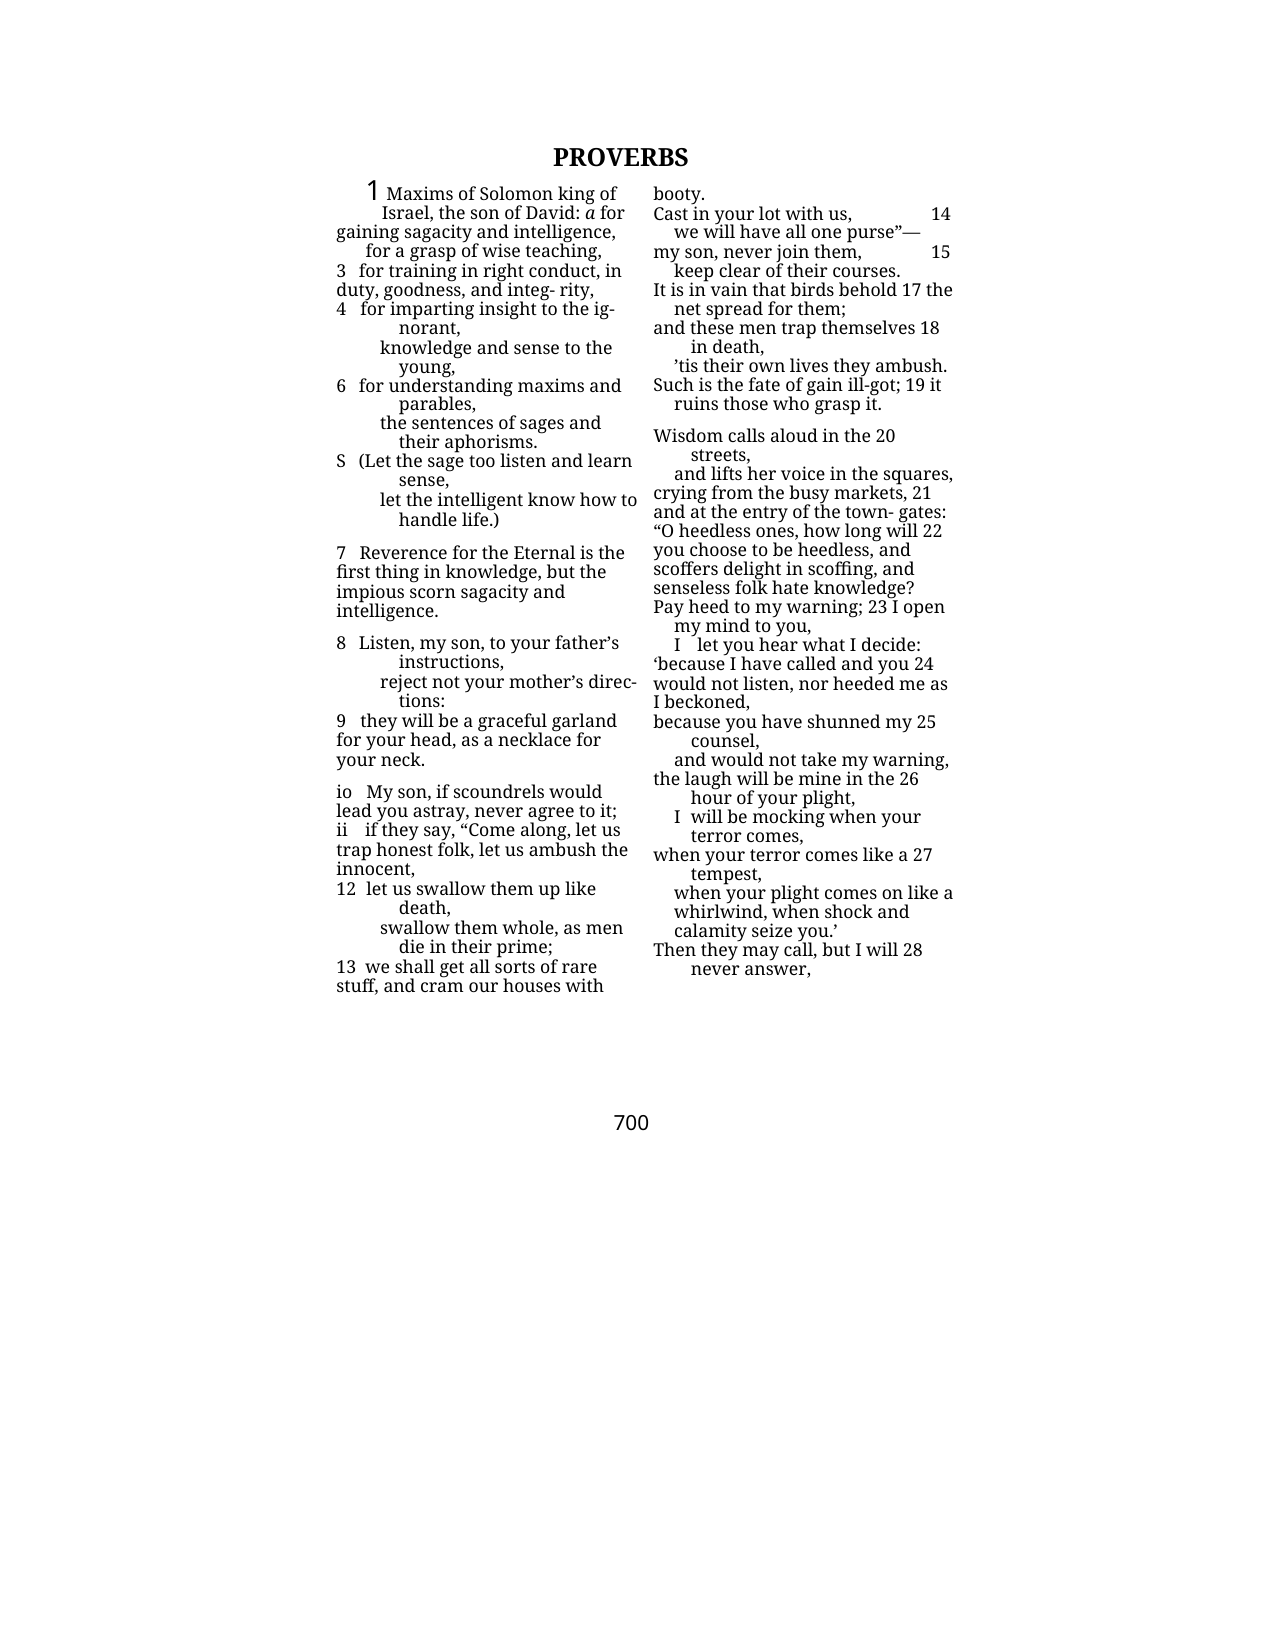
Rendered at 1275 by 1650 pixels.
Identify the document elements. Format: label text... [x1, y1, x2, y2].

text ’tis their own lives they am­bush. [674, 357, 955, 376]
list let you hear what I decide: [674, 637, 955, 656]
text It is in vain that birds behold 17 the net spread for them; [653, 281, 955, 319]
list will be mocking when your terror comes, [674, 808, 955, 846]
text and lifts her voice in the squares, [674, 465, 955, 484]
text for a grasp of wise teaching, [336, 242, 638, 261]
text because you have shunned my 25 counsel, [653, 713, 955, 751]
list Listen, my son, to your father’s instructions, [336, 634, 638, 673]
text we will have all one purse”— [674, 224, 955, 243]
text reject not your mother’s direc­tions: [380, 673, 638, 712]
list they will be a graceful garland for your head, as a necklace for your neck. [336, 712, 638, 770]
list if they say, “Come along, let us trap honest folk, let us ambush the innocent, [336, 821, 638, 880]
list for imparting insight to the ig­norant, [336, 300, 638, 338]
text and would not take my warn­ing, [674, 751, 955, 770]
text swallow them whole, as men die in their prime; [380, 919, 638, 958]
text crying from the busy markets, 21 and at the entry of the town- gates: [653, 484, 955, 522]
text let the intelligent know how to handle life.) [380, 491, 638, 531]
text when your terror comes like a 27 tempest, [653, 846, 955, 884]
text “O heedless ones, how long will 22 you choose to be heedless, and scoffers delight in scoffing, and senseless folk hate knowl­edge? [653, 522, 955, 598]
text knowledge and sense to the young, [380, 338, 638, 377]
text keep clear of their courses. [674, 262, 955, 281]
list booty. [653, 185, 955, 205]
text Pay heed to my warning; 23 I open my mind to you, [653, 598, 955, 637]
text ‘because I have called and you 24 would not listen, nor heeded me as I beck­oned, [653, 656, 955, 713]
text Such is the fate of gain ill-got; 19 it ruins those who grasp it. [653, 376, 955, 414]
list we shall get all sorts of rare stuff, and cram our houses with [336, 958, 638, 997]
text Cast in your lot with us, 14 [653, 205, 955, 224]
list let us swallow them up like death, [336, 880, 638, 919]
list for training in right conduct, in duty, goodness, and integ- rity, [336, 261, 638, 300]
list for understanding maxims and parables, [336, 377, 638, 414]
text Then they may call, but I will 28 never answer, [653, 942, 955, 980]
text and these men trap themselves 18 in death, [653, 319, 955, 357]
text the laugh will be mine in the 26 hour of your plight, [653, 770, 955, 808]
text when your plight comes on like a whirlwind, when shock and calamity seize you.’ [674, 884, 955, 942]
text the sentences of sages and their aphorisms. [380, 414, 638, 452]
text io My son, if scoundrels would lead you astray, never agree to it; [336, 783, 638, 821]
list Reverence for the Eternal is the first thing in knowledge, but the impious scorn sagacity and intelligence. [336, 543, 638, 621]
text S (Let the sage too listen and learn sense, [336, 452, 638, 491]
text my son, never join them, 15 [653, 243, 955, 262]
text Wisdom calls aloud in the 20 streets, [653, 427, 955, 465]
text 1 Maxims of Solomon king of Israel, the son of David: a for gaining sagacity and intelli­gence, [336, 185, 638, 242]
